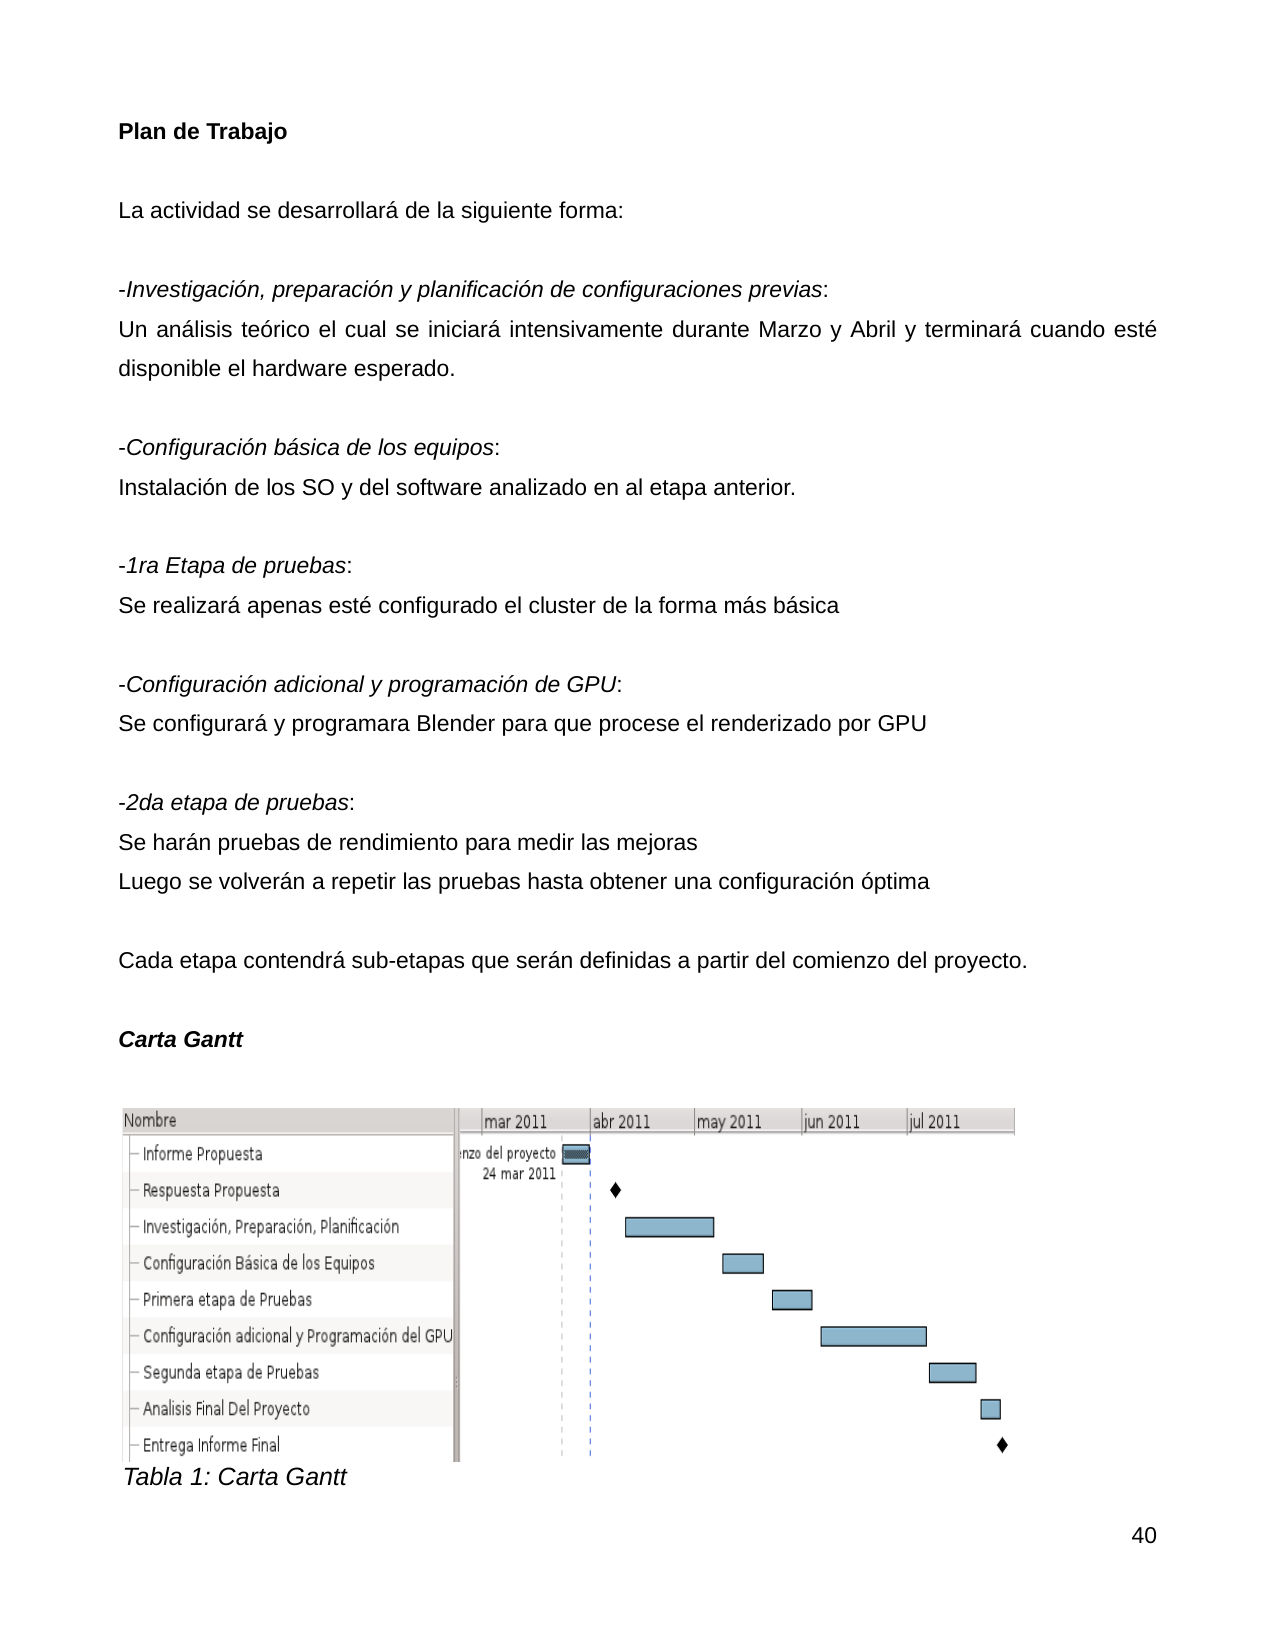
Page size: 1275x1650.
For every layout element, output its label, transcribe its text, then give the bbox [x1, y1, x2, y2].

text -Investigación, preparación y planificación de configuraciones previas: [118, 276, 1157, 302]
text Tabla 1: Carta Gantt [122, 1462, 1014, 1491]
picture [122, 1108, 1015, 1462]
text Se configurará y programara Blender para que procese el renderizado por GPU [118, 710, 1157, 737]
text Instalación de los SO y del software analizado en al etapa anterior. [118, 473, 1157, 500]
text La actividad se desarrollará de la siguiente forma: [118, 197, 1157, 223]
text Un análisis teórico el cual se iniciará intensivamente durante Marzo y Abril y terminará cuando esté disponible el hardware esperado. [118, 316, 1157, 381]
text Carta Gantt [118, 1026, 1157, 1053]
text -Configuración básica de los equipos: [118, 434, 1157, 460]
text Se realizará apenas esté configurado el cluster de la forma más básica [118, 592, 1157, 618]
text Plan de Trabajo [118, 118, 1157, 144]
text Se harán pruebas de rendimiento para medir las mejoras [118, 829, 1157, 855]
text -Configuración adicional y programación de GPU: [118, 671, 1157, 697]
text -1ra Etapa de pruebas: [118, 552, 1157, 579]
text Luego se volverán a repetir las pruebas hasta obtener una configuración óptima [118, 868, 1157, 895]
text Cada etapa contendrá sub-etapas que serán definidas a partir del comienzo del proyecto. [118, 947, 1157, 974]
text -2da etapa de pruebas: [118, 789, 1157, 816]
